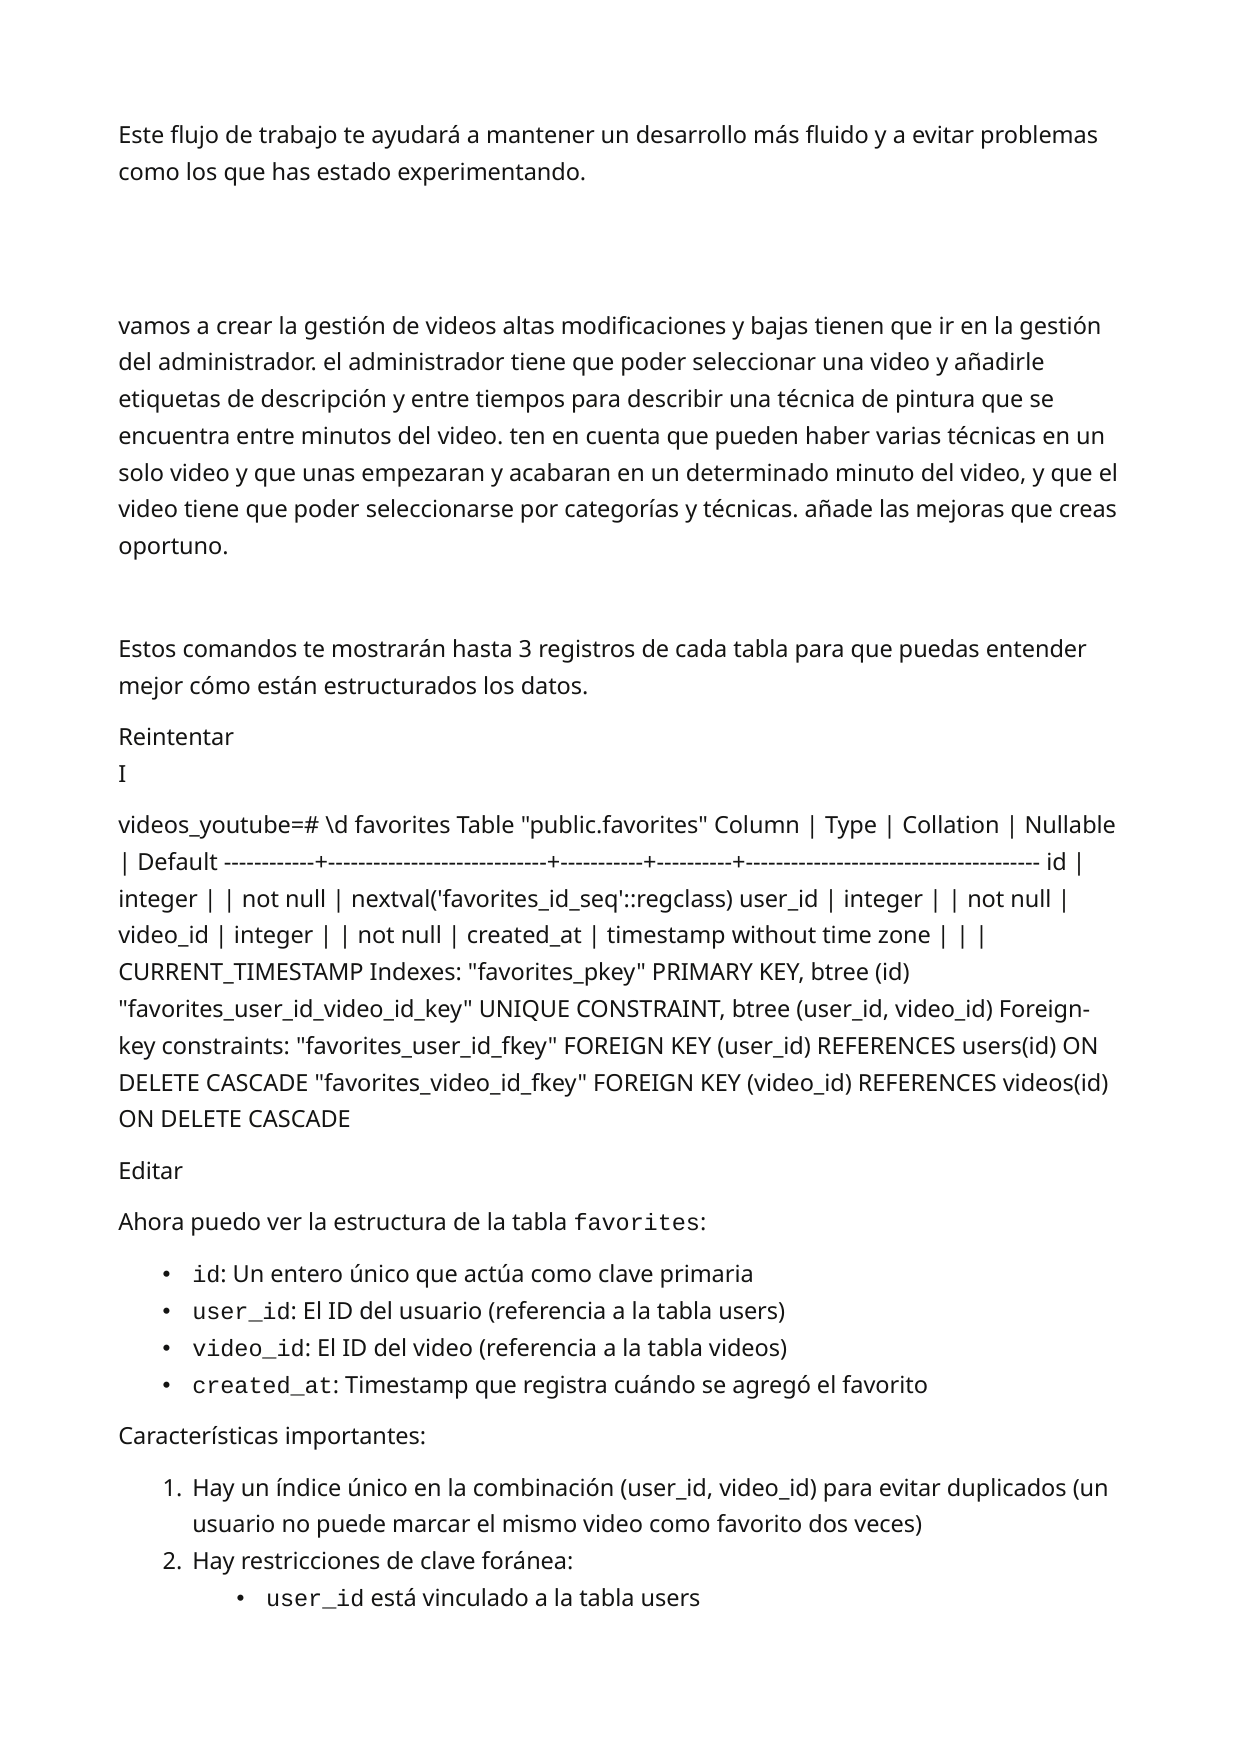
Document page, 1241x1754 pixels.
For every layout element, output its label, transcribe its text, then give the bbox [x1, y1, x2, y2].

text Reintentar [118, 720, 1122, 752]
text Editar [118, 1154, 1122, 1186]
list Hay un índice único en la combinación (user_id, video_id) para evitar duplicados (un usuario no puede marcar el mismo video como favorito dos veces) [162, 1471, 1122, 1539]
text Este flujo de trabajo te ayudará a mantener un desarrollo más fluido y a evitar problemas como los que has estado experimentando. [118, 118, 1122, 187]
text vamos a crear la gestión de videos altas modificaciones y bajas tienen que ir en la gestión del administrador. el administrador tiene que poder seleccionar una video y añadirle etiquetas de descripción y entre tiempos para describir una técnica de pintura que se encuentra entre minutos del video. ten en cuenta que pueden haber varias técnicas en un solo video y que unas empezaran y acabaran en un determinado minuto del video, y que el video tiene que poder seleccionarse por categorías y técnicas. añade las mejoras que creas oportuno. [118, 309, 1122, 562]
list created_at: Timestamp que registra cuándo se agregó el favorito [162, 1368, 1122, 1400]
list video_id: El ID del video (referencia a la tabla videos) [162, 1331, 1122, 1363]
list user_id está vinculado a la tabla users [236, 1581, 1122, 1613]
text Características importantes: [118, 1419, 1122, 1451]
list user_id: El ID del usuario (referencia a la tabla users) [162, 1294, 1122, 1326]
text Estos comandos te mostrarán hasta 3 registros de cada tabla para que puedas entender mejor cómo están estructurados los datos. [118, 632, 1122, 701]
list id: Un entero único que actúa como clave primaria [162, 1257, 1122, 1289]
list Hay restricciones de clave foránea: [162, 1544, 1122, 1576]
text I [118, 757, 1122, 789]
text Ahora puedo ver la estructura de la tabla favorites: [118, 1205, 1122, 1238]
text videos_youtube=# \d favorites Table "public.favorites" Column | Type | Collation | Nullable | Default ------------+-----------------------------+-----------+----------+--------------------------------------- id | integer | | not null | nextval('favorites_id_seq'::regclass) user_id | integer | | not null | video_id | integer | | not null | created_at | timestamp without time zone | | | CURRENT_TIMESTAMP Indexes: "favorites_pkey" PRIMARY KEY, btree (id) "favorites_user_id_video_id_key" UNIQUE CONSTRAINT, btree (user_id, video_id) Foreign-key constraints: "favorites_user_id_fkey" FOREIGN KEY (user_id) REFERENCES users(id) ON DELETE CASCADE "favorites_video_id_fkey" FOREIGN KEY (video_id) REFERENCES videos(id) ON DELETE CASCADE [118, 808, 1122, 1135]
